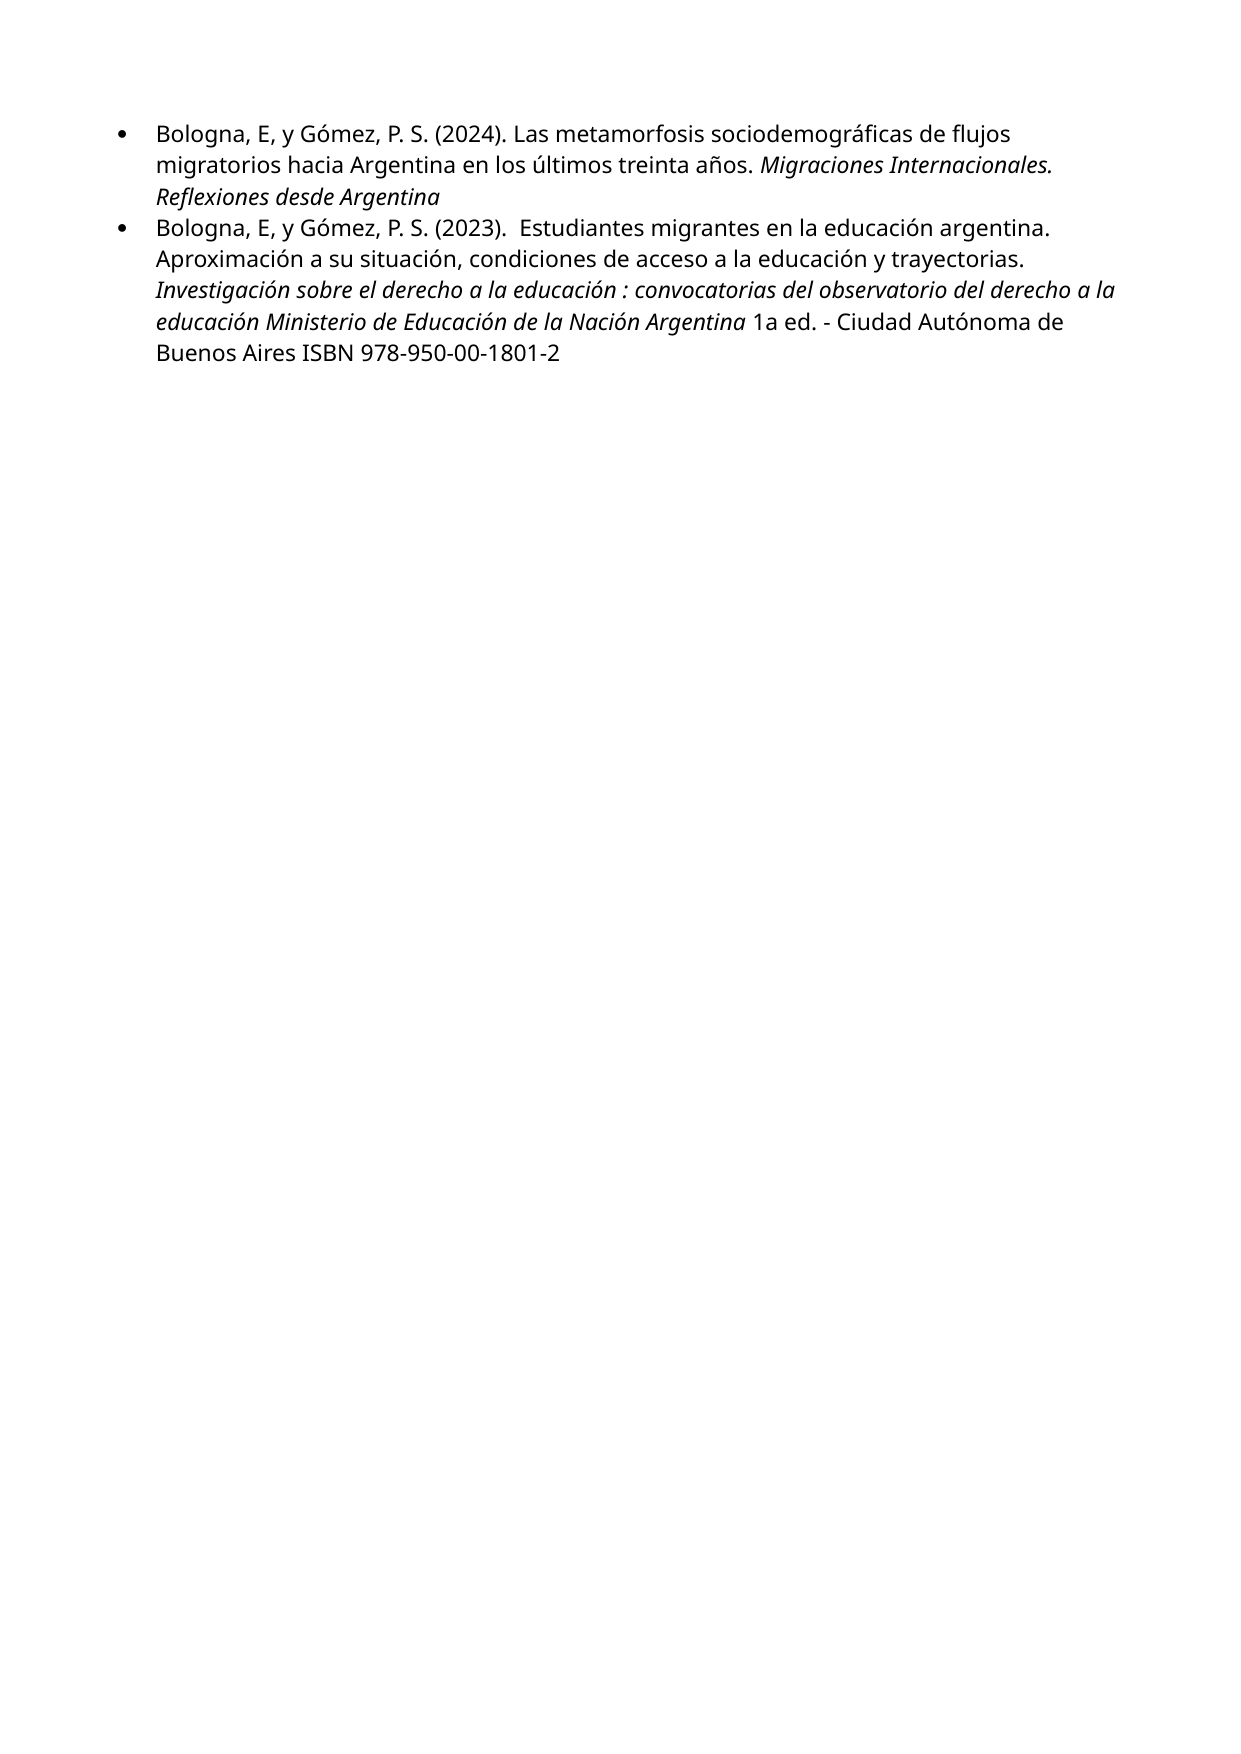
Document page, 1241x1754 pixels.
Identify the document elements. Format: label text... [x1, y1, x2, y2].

list Bologna, E, y Gómez, P. S. (2023). Estudiantes migrantes en la educación argentina. Aproximación a su situación, condiciones de acceso a la educación y trayectorias. Investigación sobre el derecho a la educación : convocatorias del observatorio del derecho a la educación Ministerio de Educación de la Nación Argentina 1a ed. - Ciudad Autónoma de Buenos Aires ISBN 978-950-00-1801-2 [118, 212, 1122, 368]
list Bologna, E, y Gómez, P. S. (2024). Las metamorfosis sociodemográficas de flujos migratorios hacia Argentina en los últimos treinta años. Migraciones Internacionales. Reflexiones desde Argentina [118, 118, 1122, 212]
